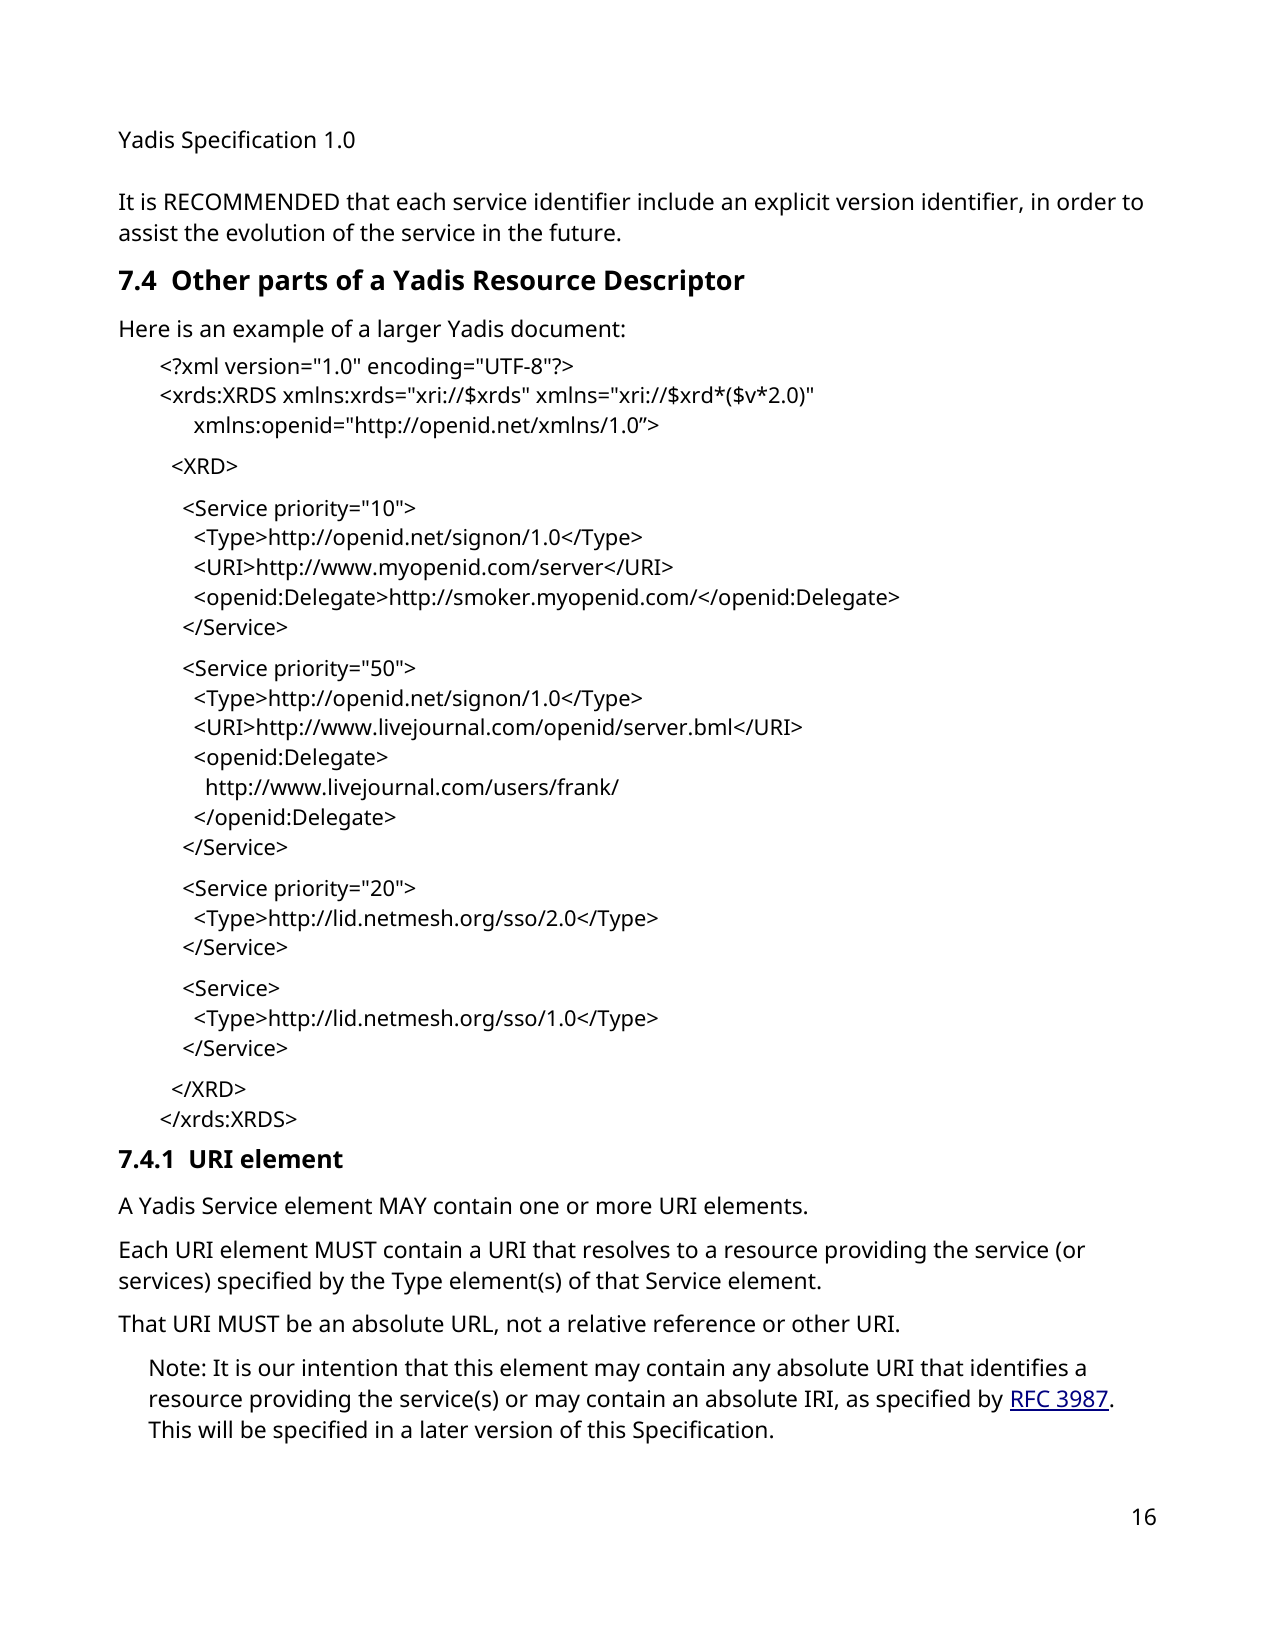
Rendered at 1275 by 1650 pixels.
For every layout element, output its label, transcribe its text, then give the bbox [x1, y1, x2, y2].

text </XRD> [148, 1074, 1157, 1104]
text http://www.livejournal.com/users/frank/ [148, 772, 1157, 802]
text <openid:Delegate> [148, 742, 1157, 772]
text </Service> [148, 832, 1157, 861]
text <Type>http://lid.netmesh.org/sso/2.0</Type> [148, 902, 1157, 932]
text <xrds:XRDS xmlns:xrds="xri://$xrds" xmlns="xri://$xrd*($v*2.0)" xmlns:openid="http://openid.net/xmlns/1.0”> [148, 380, 1157, 440]
text <Service> [148, 973, 1157, 1003]
text <Type>http://openid.net/signon/1.0</Type> [148, 522, 1157, 552]
text </Service> [148, 612, 1157, 641]
text <?xml version="1.0" encoding="UTF-8"?> [148, 351, 1157, 380]
text A Yadis Service element MAY contain one or more URI elements. [118, 1190, 1157, 1222]
text It is RECOMMENDED that each service identifier include an explicit version identifier, in order to assist the evolution of the service in the future. [118, 185, 1157, 248]
text <XRD> [148, 451, 1157, 481]
text Each URI element MUST contain a URI that resolves to a resource providing the service (or services) specified by the Type element(s) of that Service element. [118, 1234, 1157, 1296]
text <URI>http://www.myopenid.com/server</URI> [148, 552, 1157, 582]
text That URI MUST be an absolute URL, not a relative reference or other URI. [118, 1308, 1157, 1339]
text </xrds:XRDS> [148, 1104, 1157, 1134]
text Note: It is our intention that this element may contain any absolute URI that identifies a resource providing the service(s) or may contain an absolute IRI, as specified by RFC 3987. This will be specified in a later version of this Specification. [148, 1352, 1127, 1445]
text <Service priority="10"> [148, 492, 1157, 522]
text <openid:Delegate>http://smoker.myopenid.com/</openid:Delegate> [148, 582, 1157, 612]
subtitle 7.4.1 URI element [118, 1141, 1157, 1175]
text </Service> [148, 1033, 1157, 1063]
text <Type>http://lid.netmesh.org/sso/1.0</Type> [148, 1003, 1157, 1033]
text <Service priority="20"> [148, 873, 1157, 902]
text <Service priority="50"> [148, 653, 1157, 683]
subtitle 7.4 Other parts of a Yadis Resource Descriptor [118, 261, 1157, 298]
text <URI>http://www.livejournal.com/openid/server.bml</URI> [148, 712, 1157, 742]
text </openid:Delegate> [148, 802, 1157, 832]
text <Type>http://openid.net/signon/1.0</Type> [148, 683, 1157, 712]
text </Service> [148, 932, 1157, 962]
text Here is an example of a larger Yadis document: [118, 313, 1157, 344]
